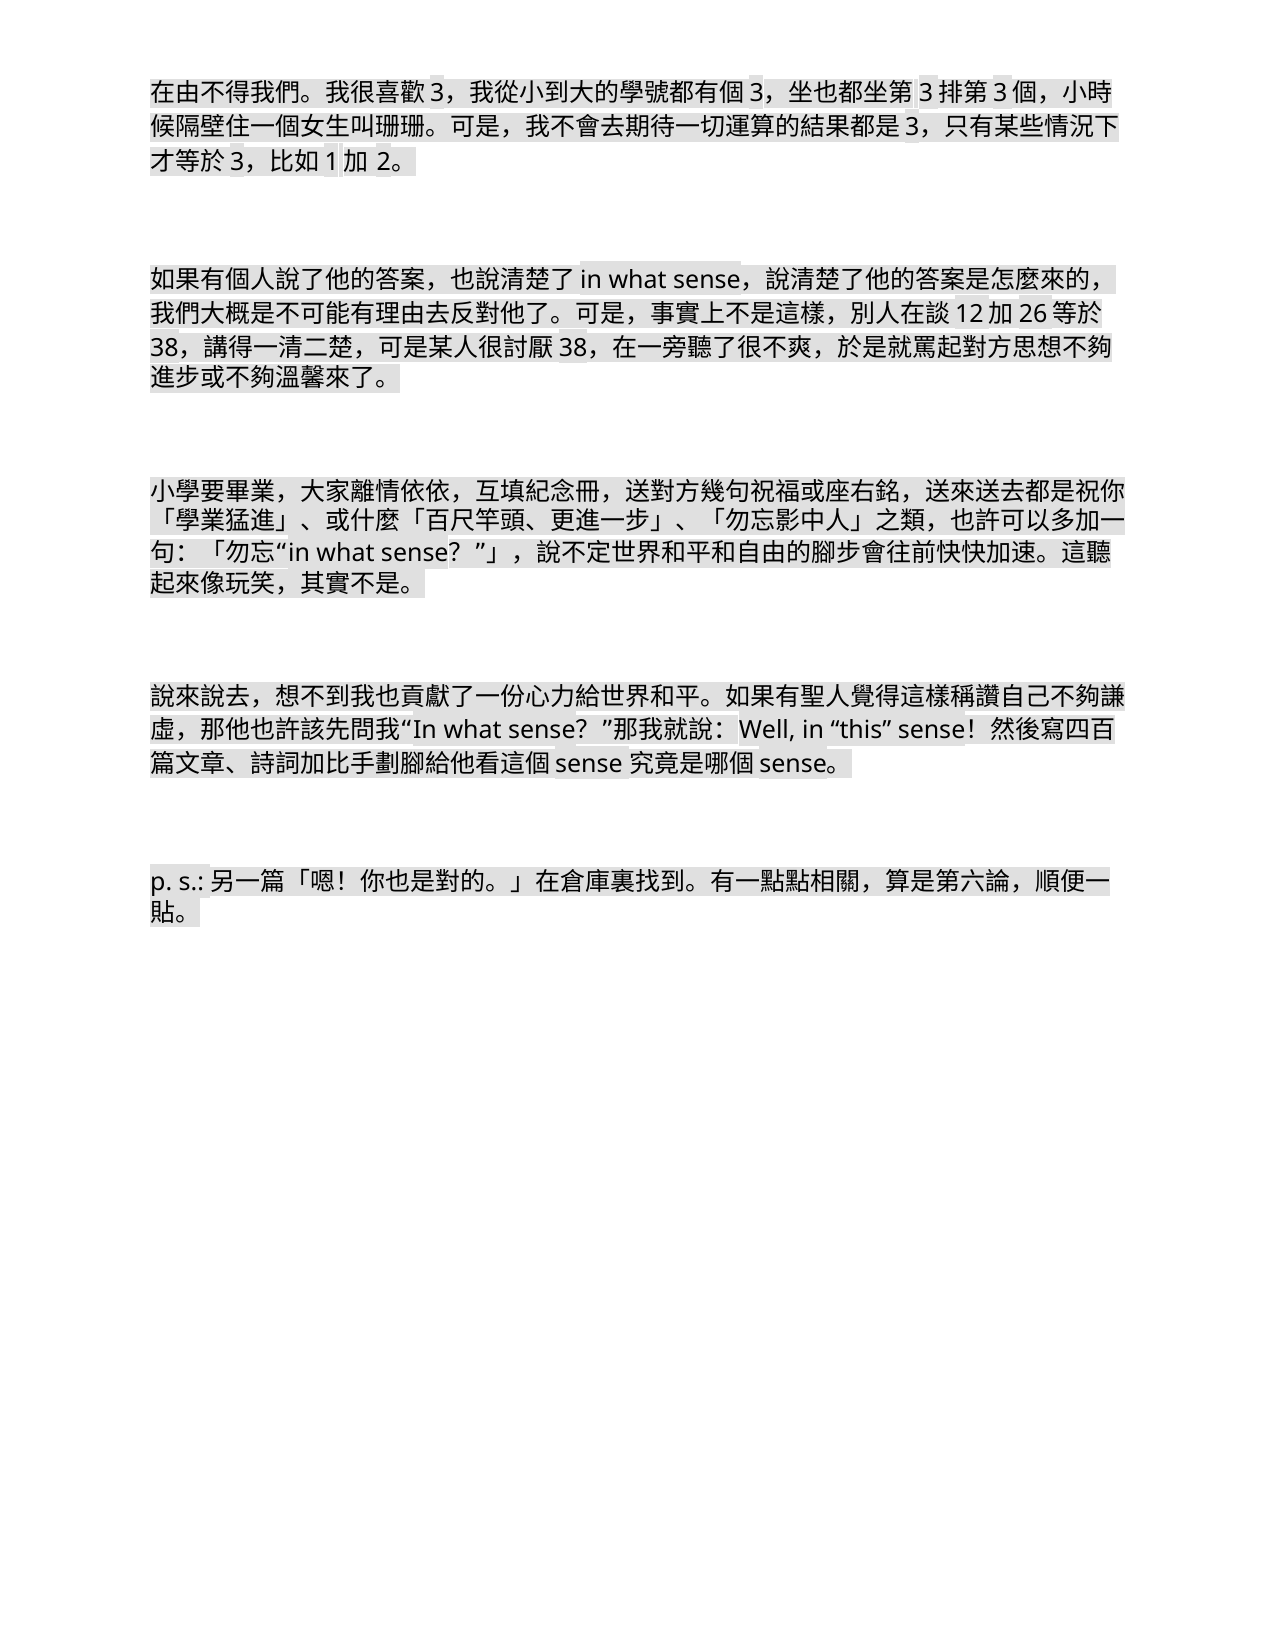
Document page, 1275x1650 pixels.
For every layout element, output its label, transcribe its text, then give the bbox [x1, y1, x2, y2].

text 如果有個人說了他的答案，也說清楚了in what sense，說清楚了他的答案是怎麼來的，我們大概是不可能有理由去反對他了。可是，事實上不是這樣，別人在談12加26等於38，講得一清二楚，可是某人很討厭38，在一旁聽了很不爽，於是就罵起對方思想不夠進步或不夠溫馨來了。 [150, 261, 1125, 393]
text 在由不得我們。我很喜歡3，我從小到大的學號都有個3，坐也都坐第3排第3個，小時候隔壁住一個女生叫珊珊。可是，我不會去期待一切運算的結果都是3，只有某些情況下才等於3，比如1加 2。 [150, 75, 1125, 177]
text 小學要畢業，大家離情依依，互填紀念冊，送對方幾句祝福或座右銘，送來送去都是祝你「學業猛進」、或什麼「百尺竿頭、更進一步」、「勿忘影中人」之類，也許可以多加一句：「勿忘“in what sense？”」，說不定世界和平和自由的腳步會往前快快加速。這聽起來像玩笑，其實不是。 [150, 477, 1125, 598]
text p. s.: 另一篇「嗯！你也是對的。」在倉庫裏找到。有一點點相關，算是第六論，順便一貼。 [150, 864, 1125, 927]
text 說來說去，想不到我也貢獻了一份心力給世界和平。如果有聖人覺得這樣稱讚自己不夠謙虛，那他也許該先問我“In what sense？”那我就說：Well, in “this” sense！然後寫四百篇文章、詩詞加比手劃腳給他看這個sense 究竟是哪個sense。 [150, 682, 1125, 779]
